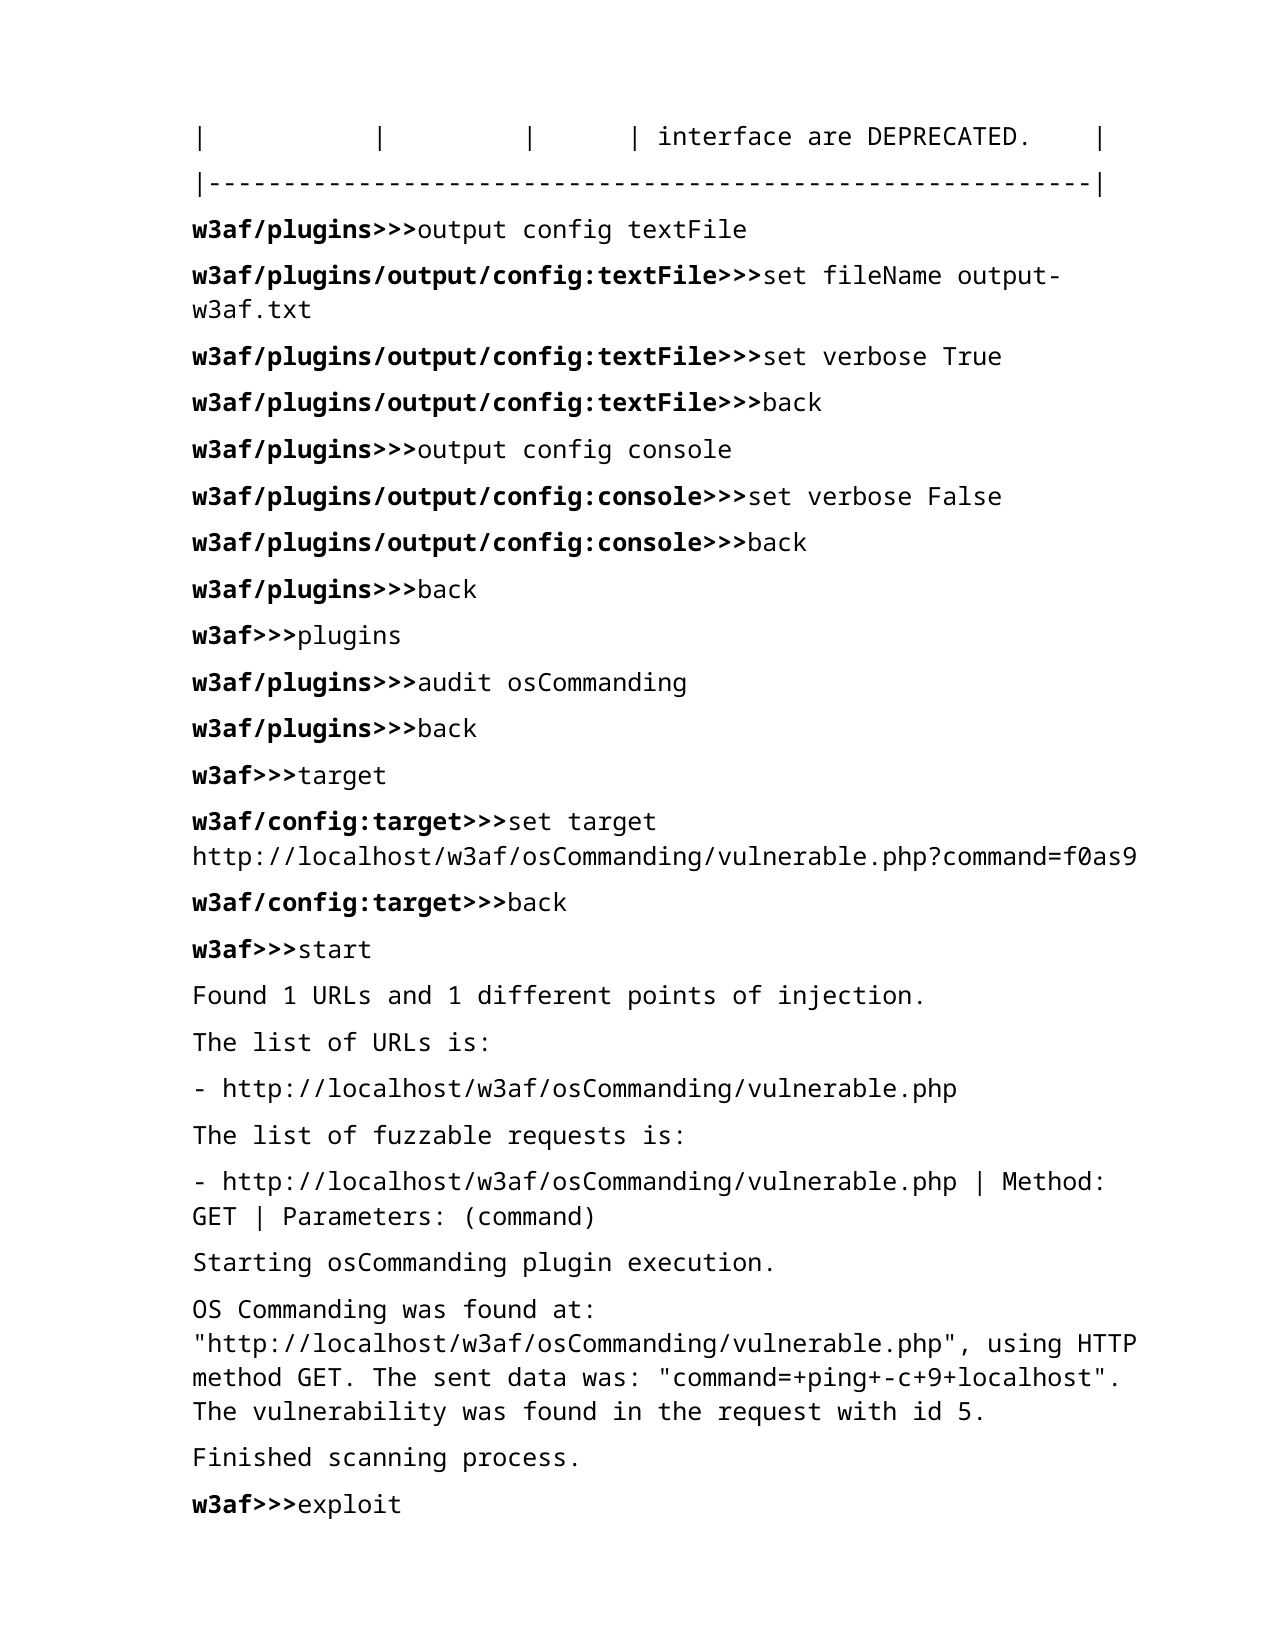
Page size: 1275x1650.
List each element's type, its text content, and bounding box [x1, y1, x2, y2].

text w3af/plugins>>>audit osCommanding [192, 664, 1157, 698]
text | | | | interface are DEPRECATED. | [192, 118, 1157, 152]
text Starting osCommanding plugin execution. [192, 1245, 1157, 1279]
text w3af/plugins/output/config:textFile>>>set fileName output-w3af.txt [192, 258, 1157, 326]
text Found 1 URLs and 1 different points of injection. [192, 978, 1157, 1012]
text - http://localhost/w3af/osCommanding/vulnerable.php | Method: GET | Parameters: (command) [192, 1164, 1157, 1232]
text w3af/plugins/output/config:textFile>>>back [192, 385, 1157, 419]
text w3af/plugins>>>back [192, 711, 1157, 745]
text w3af/config:target>>>back [192, 885, 1157, 919]
text w3af/plugins>>>output config textFile [192, 211, 1157, 245]
text w3af>>>exploit [192, 1487, 1157, 1521]
text w3af/config:target>>>set target http://localhost/w3af/osCommanding/vulnerable.php?command=f0as9 [192, 804, 1157, 872]
text - http://localhost/w3af/osCommanding/vulnerable.php [192, 1071, 1157, 1105]
text The list of URLs is: [192, 1024, 1157, 1058]
text w3af/plugins>>>back [192, 571, 1157, 605]
text The list of fuzzable requests is: [192, 1117, 1157, 1152]
text w3af/plugins>>>output config console [192, 432, 1157, 466]
text OS Commanding was found at: "http://localhost/w3af/osCommanding/vulnerable.php", using HTTP method GET. The sent data was: "command=+ping+-c+9+localhost". The vulnerability was found in the request with id 5. [192, 1291, 1157, 1427]
text w3af>>>target [192, 757, 1157, 792]
text w3af/plugins/output/config:console>>>back [192, 525, 1157, 559]
text |-----------------------------------------------------------| [192, 165, 1157, 199]
text w3af>>>start [192, 931, 1157, 965]
text w3af/plugins/output/config:console>>>set verbose False [192, 478, 1157, 512]
text w3af/plugins/output/config:textFile>>>set verbose True [192, 338, 1157, 372]
text Finished scanning process. [192, 1440, 1157, 1474]
text w3af>>>plugins [192, 618, 1157, 652]
